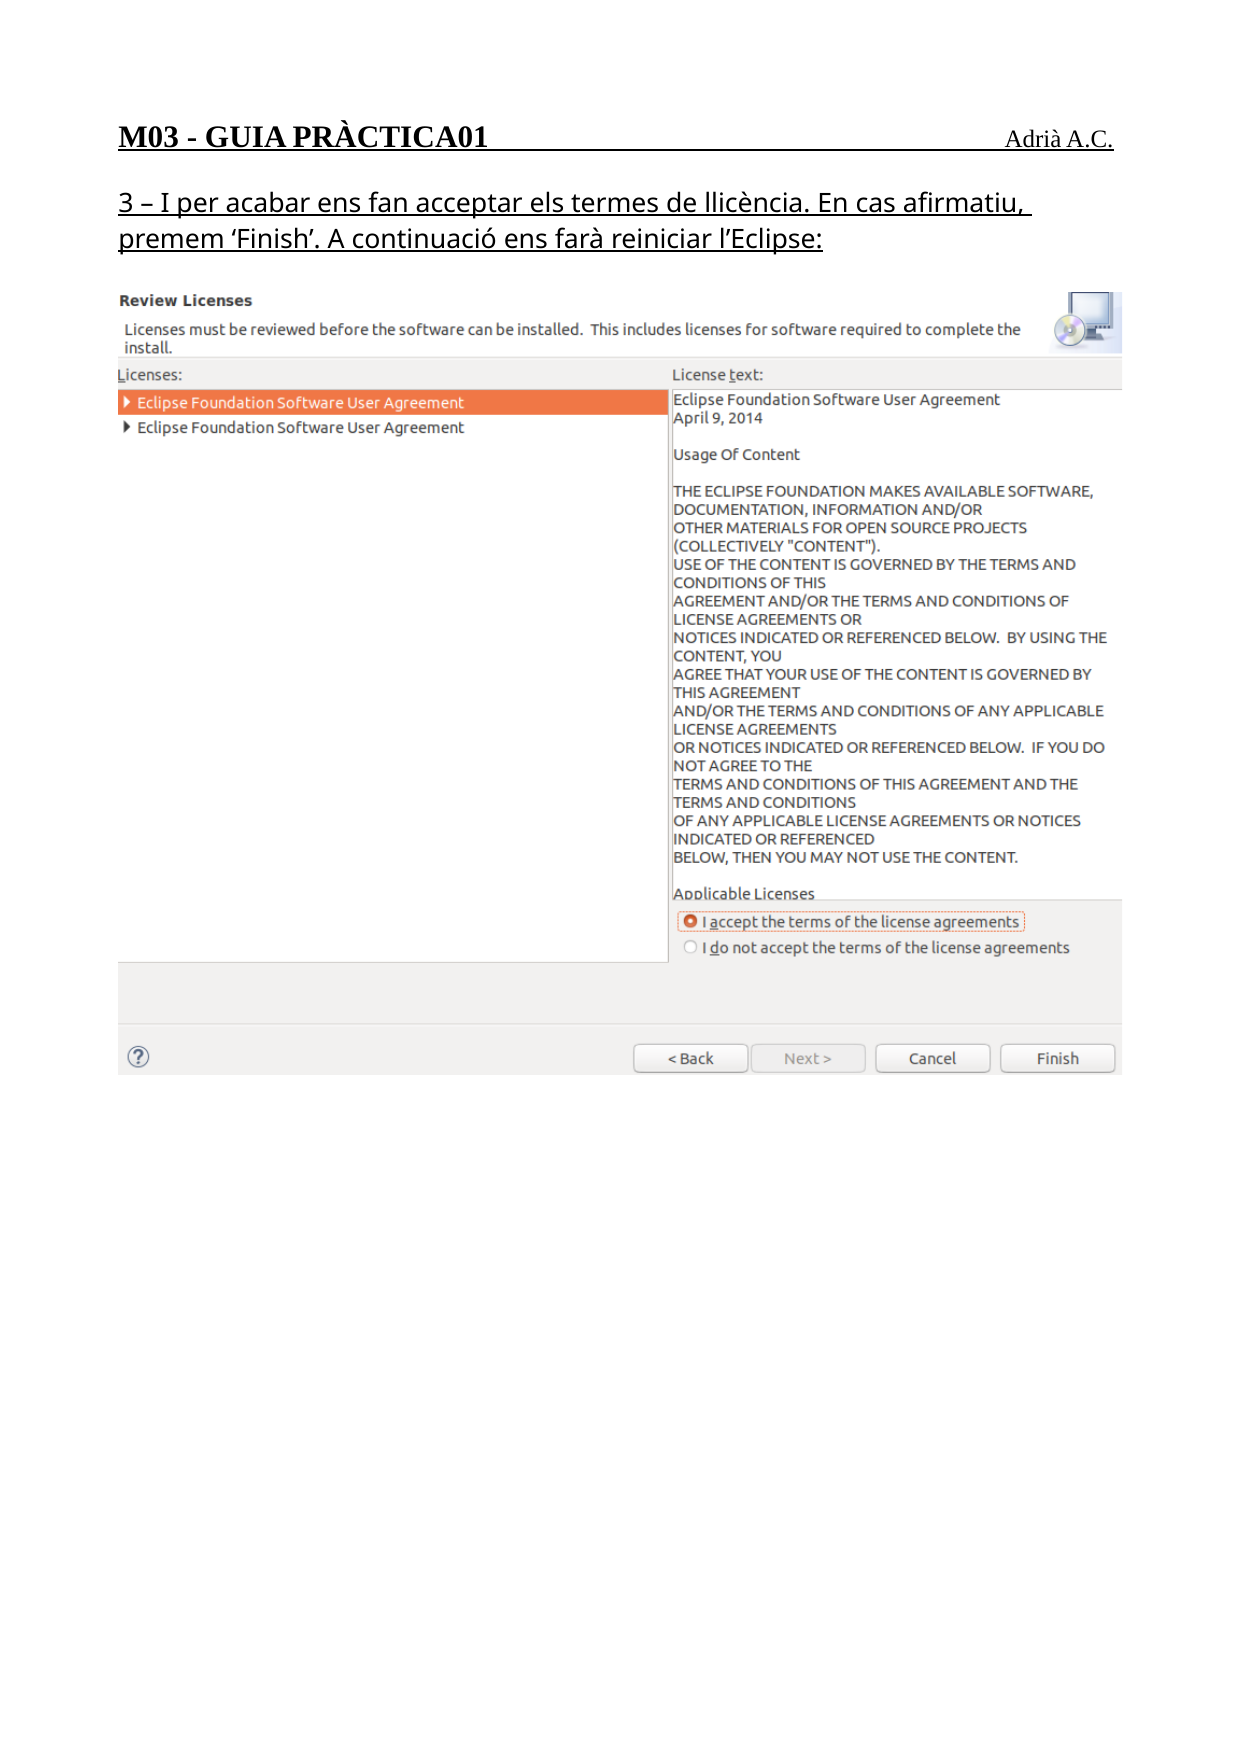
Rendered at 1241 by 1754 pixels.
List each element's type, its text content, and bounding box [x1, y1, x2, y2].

text 3 – I per acabar ens fan acceptar els termes de llicència. En cas afirmatiu, premem ‘Finish’. A continuació ens farà reiniciar l’Eclipse: [118, 183, 1122, 256]
picture [118, 292, 1123, 1075]
